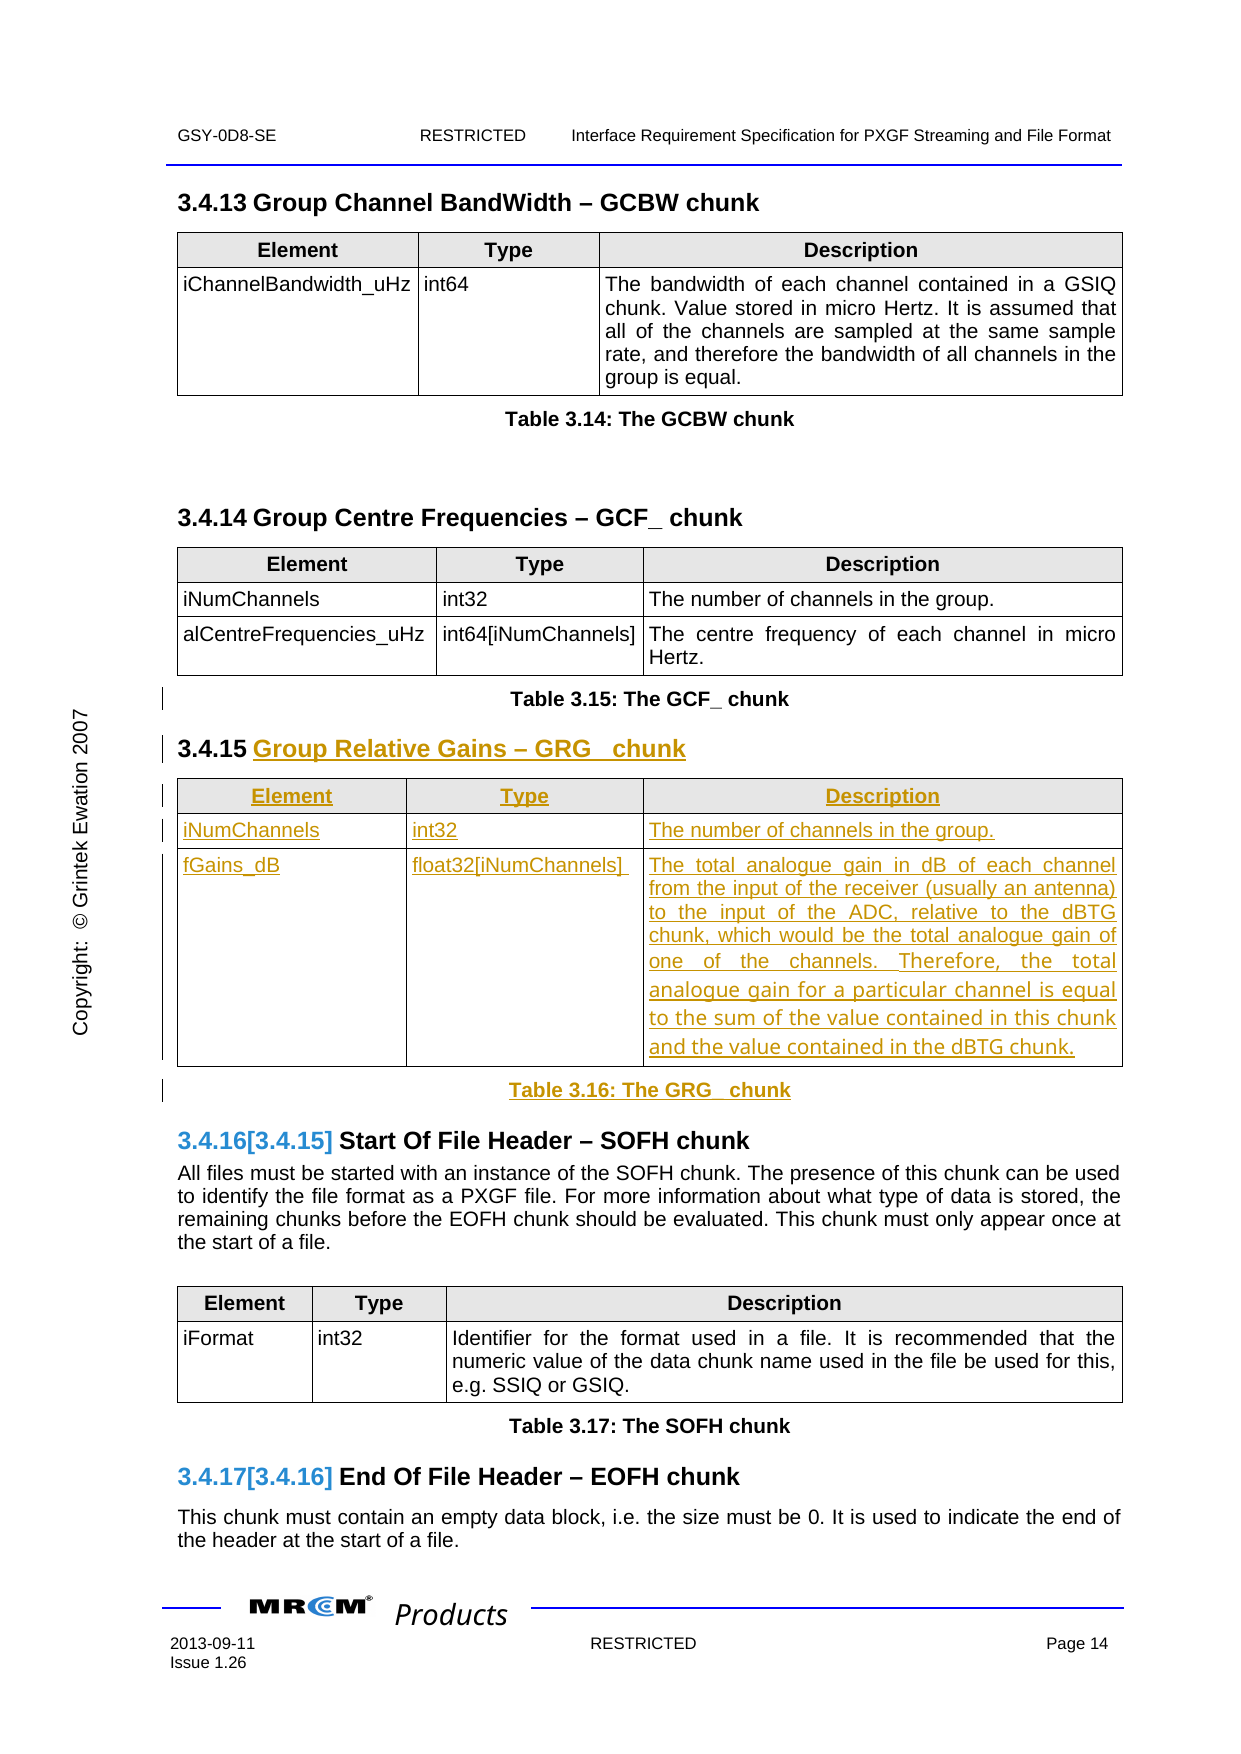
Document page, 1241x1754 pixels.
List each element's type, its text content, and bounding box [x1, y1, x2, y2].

table_header Type [407, 779, 643, 813]
text Table 3.17: The SOFH chunk [177, 1415, 1122, 1438]
table_cell iFormat [178, 1322, 312, 1402]
table_header Element [178, 779, 406, 813]
text This chunk must contain an empty data block, i.e. the size must be 0. It is used to indicate the end of the header at the start of a file. [177, 1506, 1122, 1552]
table_header Element [178, 1287, 312, 1321]
table_cell Identifier for the format used in a file. It is recommended that the numeric value of the data chunk name used in the file be used for this, e.g. SSIQ or GSIQ. [447, 1322, 1122, 1402]
table_cell The number of channels in the group. [644, 814, 1122, 848]
table_cell alCentreFrequencies_uHz [178, 617, 436, 674]
table_cell iNumChannels [178, 814, 406, 848]
table_header Type [313, 1287, 446, 1321]
table_header Description [600, 233, 1122, 267]
table_cell The total analogue gain in dB of each channel from the input of the receiver (usually an antenna) to the input of the ADC, relative to the dBTG chunk, which would be the total analogue gain of one of the channels. Therefore, the total analogue gain for a particular channel is equal to the sum of the value contained in this chunk and the value contained in the dBTG chunk. [644, 849, 1122, 1066]
subtitle Group Centre Frequencies – GCF_ chunk [177, 504, 1122, 532]
table_cell int32 [407, 814, 643, 848]
table_cell iNumChannels [178, 583, 436, 616]
table_header Element [178, 233, 418, 267]
subtitle Group Relative Gains – GRG_ chunk [177, 735, 1122, 763]
table_cell fGains_dB [178, 849, 406, 1066]
table_cell The centre frequency of each channel in micro Hertz. [644, 617, 1122, 674]
text Table 3.15: The GCF_ chunk [177, 687, 1122, 710]
table_cell int32 [313, 1322, 446, 1402]
subtitle End Of File Header – EOFH chunk [177, 1463, 1122, 1491]
table_cell int64 [419, 268, 599, 395]
table_header Description [447, 1287, 1122, 1321]
text Table 3.14: The GCBW chunk [177, 407, 1122, 431]
table_header Description [644, 779, 1122, 813]
subtitle Start Of File Header – SOFH chunk [177, 1127, 1122, 1155]
text Table 3.16: The GRG_ chunk [177, 1079, 1122, 1102]
table_cell iChannelBandwidth_uHz [178, 268, 418, 395]
table_cell The number of channels in the group. [644, 583, 1122, 616]
table_header Type [419, 233, 599, 267]
table_cell int32 [437, 583, 643, 616]
table_header Description [644, 548, 1122, 582]
table_cell The bandwidth of each channel contained in a GSIQ chunk. Value stored in micro Hertz. It is assumed that all of the channels are sampled at the same sample rate, and therefore the bandwidth of all channels in the group is equal. [600, 268, 1122, 395]
table_header Type [437, 548, 643, 582]
text All files must be started with an instance of the SOFH chunk. The presence of this chunk can be used to identify the file format as a PXGF file. For more information about what type of data is stored, the remaining chunks before the EOFH chunk should be evaluated. This chunk must only appear once at the start of a file. [177, 1161, 1122, 1254]
subtitle Group Channel BandWidth – GCBW chunk [177, 189, 1122, 217]
table_cell float32[iNumChannels] [407, 849, 643, 1066]
table_header Element [178, 548, 436, 582]
table_cell int64[iNumChannels] [437, 617, 643, 674]
picture [249, 1595, 375, 1617]
